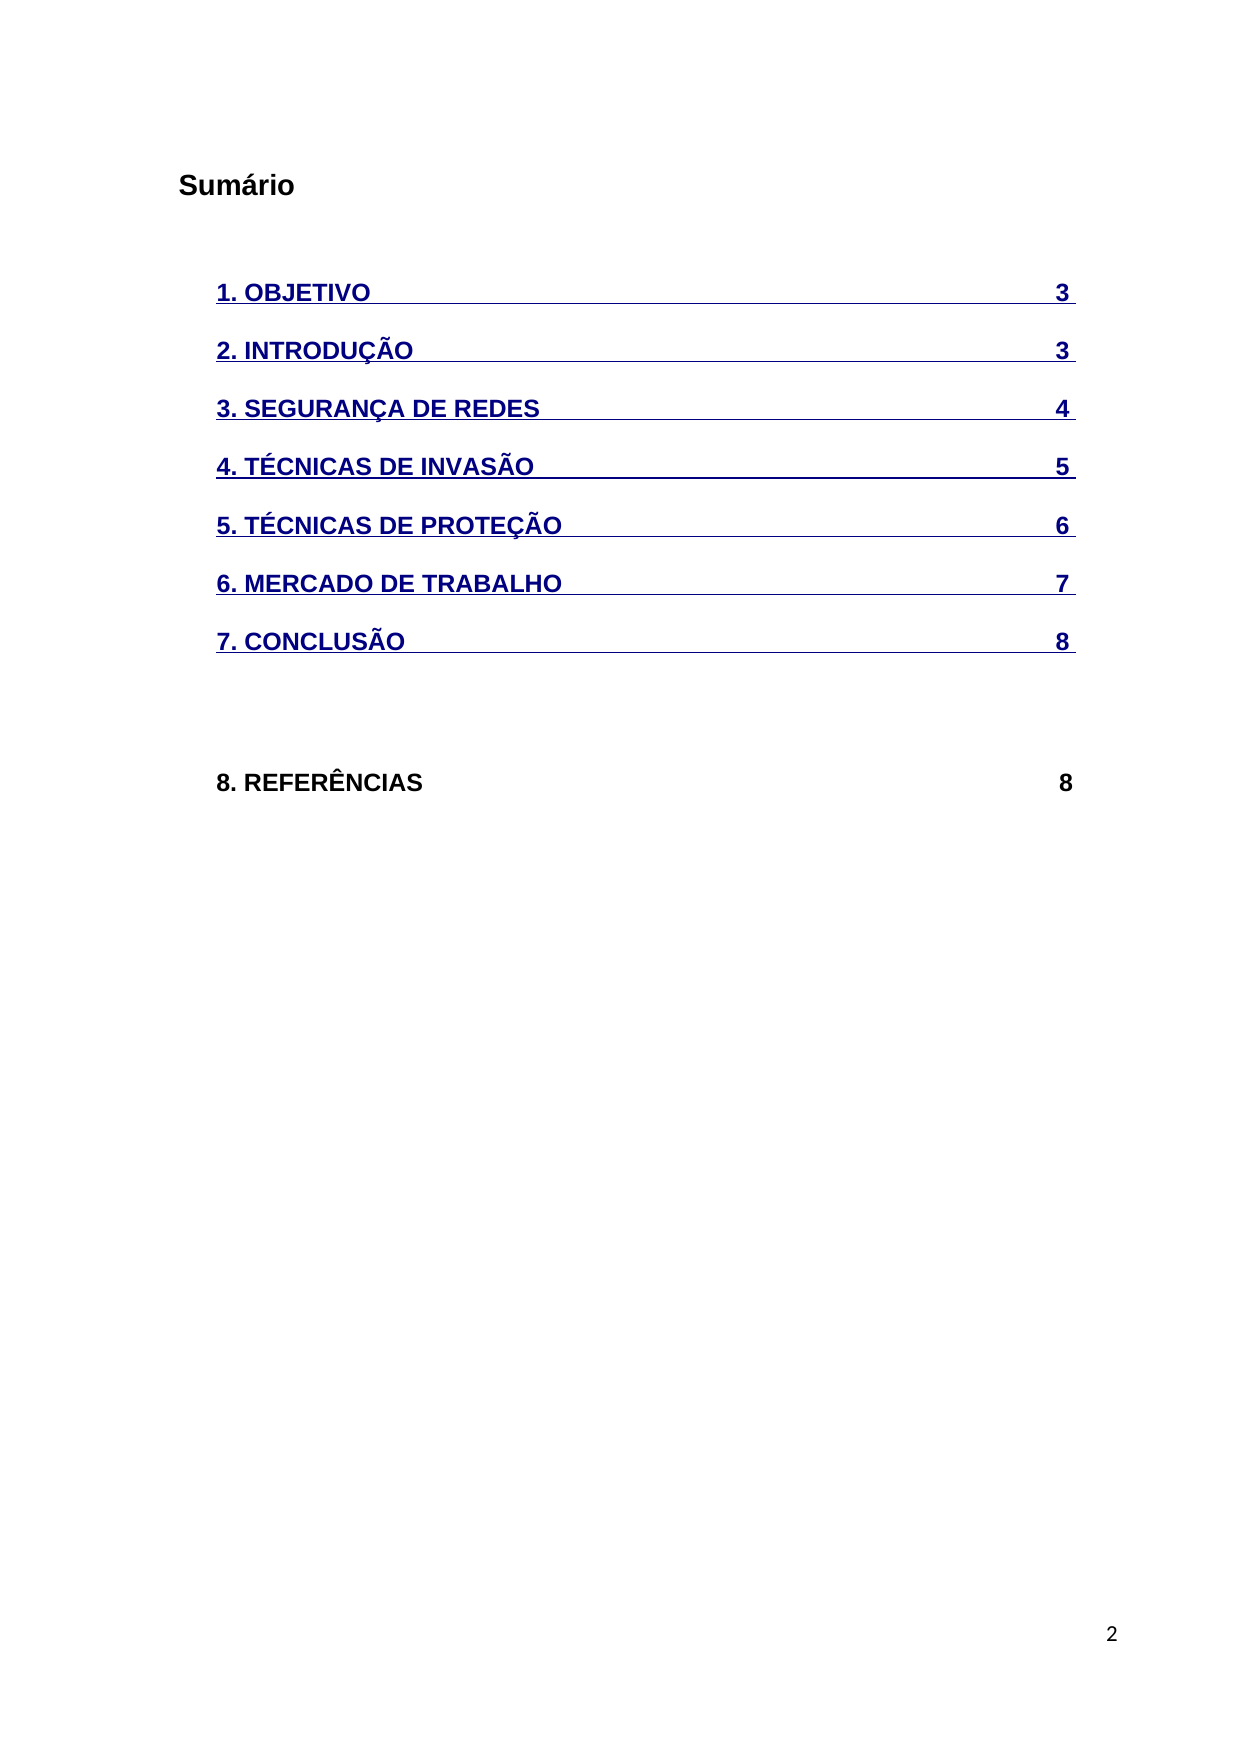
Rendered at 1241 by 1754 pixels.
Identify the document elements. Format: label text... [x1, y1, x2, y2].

text 3. SEGURANÇA DE REDES 4 [216, 394, 1076, 419]
text 1. OBJETIVO 3 [216, 278, 1076, 303]
text 7. CONCLUSÃO 8 [216, 627, 1076, 652]
subtitle Sumário [178, 168, 1123, 202]
text 6. MERCADO DE TRABALHO 7 [216, 569, 1076, 594]
text 5. TÉCNICAS DE PROTEÇÃO 6 [216, 511, 1076, 536]
text 4. TÉCNICAS DE INVASÃO 5 [216, 452, 1076, 477]
text 2. INTRODUÇÃO 3 [216, 336, 1076, 361]
text 8. REFERÊNCIAS 8 [177, 768, 1123, 797]
